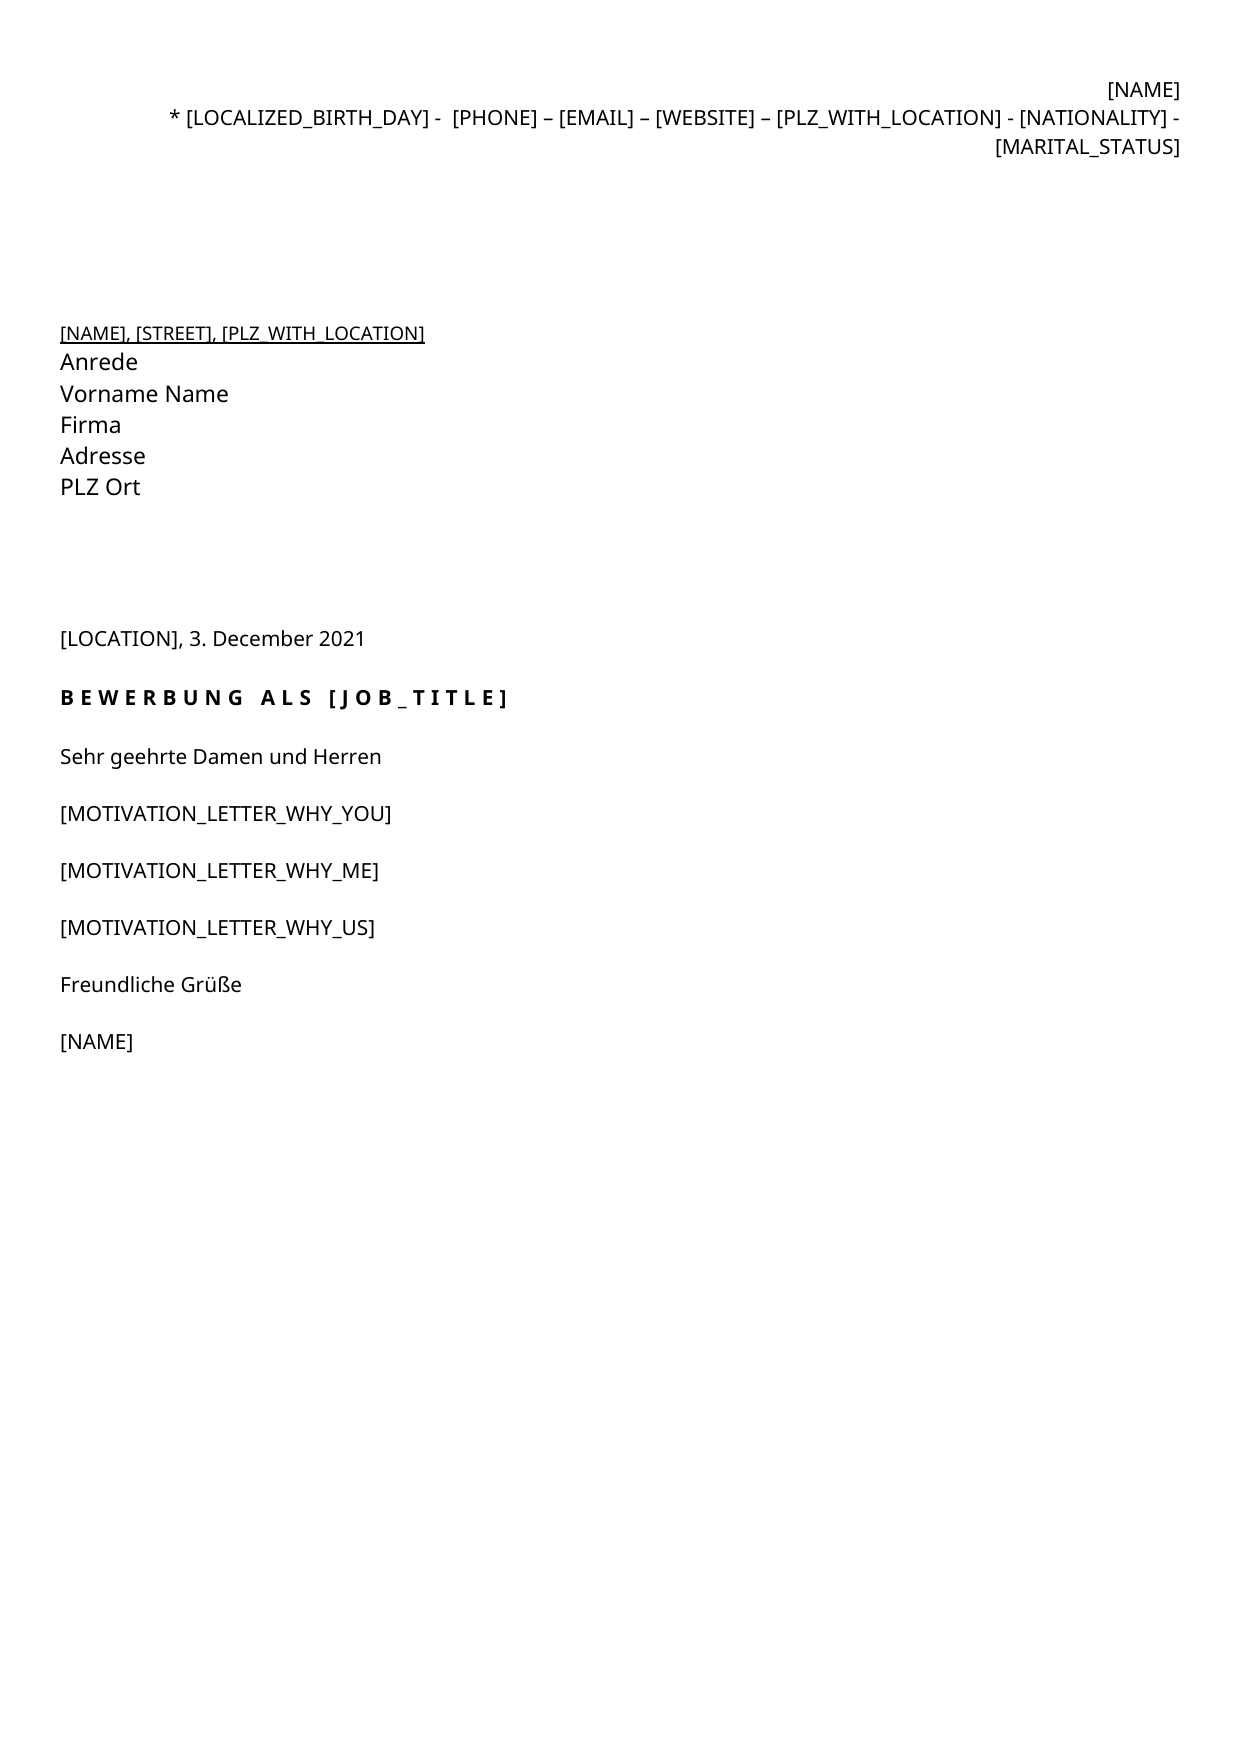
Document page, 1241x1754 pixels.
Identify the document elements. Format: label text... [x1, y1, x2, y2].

text PLZ Ort [60, 471, 1180, 502]
subtitle Bewerbung als [JOB_TITLE] [60, 683, 1180, 712]
text [MOTIVATION_LETTER_WHY_YOU] [60, 799, 1180, 828]
text [NAME] [60, 1027, 1180, 1055]
text [LOCATION], 3. December 2021 [60, 624, 1180, 653]
text [MOTIVATION_LETTER_WHY_ME] [60, 856, 1180, 885]
text Firma [60, 409, 1180, 440]
text Sehr geehrte Damen und Herren [60, 742, 1180, 771]
text Adresse [60, 440, 1180, 471]
text Vorname Name [60, 377, 1180, 409]
text [MOTIVATION_LETTER_WHY_US] [60, 913, 1180, 942]
text [NAME], [STREET], [PLZ_WITH_LOCATION] [60, 321, 1180, 346]
text Freundliche Grüße [60, 970, 1180, 998]
text Anrede [60, 346, 1180, 377]
